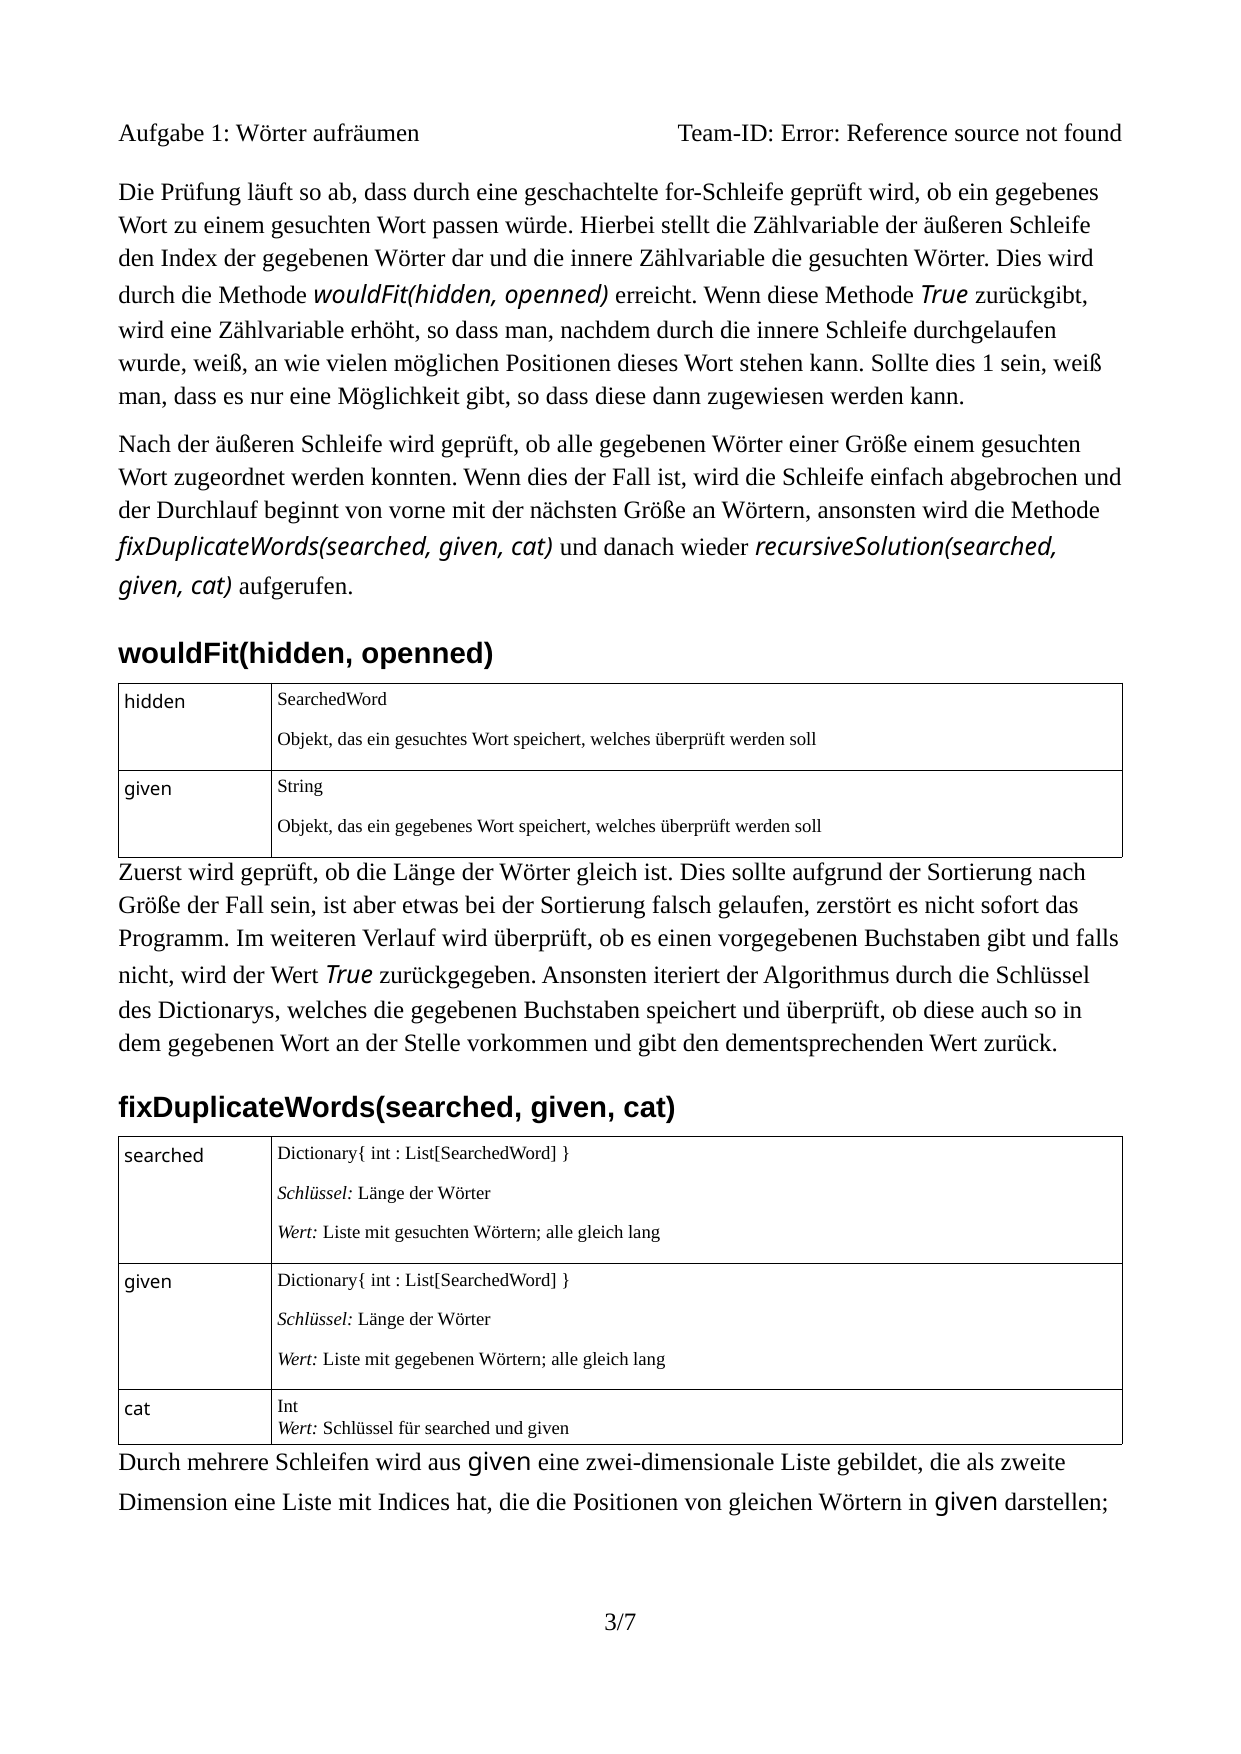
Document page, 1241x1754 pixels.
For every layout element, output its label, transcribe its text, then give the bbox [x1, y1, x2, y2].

table_cell String Objekt, das ein gegebenes Wort speichert, welches überprüft werden soll [272, 771, 1122, 857]
text Die Prüfung läuft so ab, dass durch eine geschachtelte for-Schleife geprüft wird, ob ein gegebenes Wort zu einem gesuchten Wort passen würde. Hierbei stellt die Zählvariable der äußeren Schleife den Index der gegebenen Wörter dar und die innere Zählvariable die gesuchten Wörter. Dies wird durch die Methode wouldFit(hidden, openned) erreicht. Wenn diese Methode True zurückgibt, wird eine Zählvariable erhöht, so dass man, nachdem durch die innere Schleife durchgelaufen wurde, weiß, an wie vielen möglichen Positionen dieses Wort stehen kann. Sollte dies 1 sein, weiß man, dass es nur eine Möglichkeit gibt, so dass diese dann zugewiesen werden kann. [118, 177, 1122, 410]
table_cell given [119, 1264, 271, 1389]
table_header SearchedWord Objekt, das ein gesuchtes Wort speichert, welches überprüft werden soll [272, 684, 1122, 769]
table_header hidden [119, 684, 271, 769]
text Durch mehrere Schleifen wird aus given eine zwei-dimensionale Liste gebildet, die als zweite Dimension eine Liste mit Indices hat, die die Positionen von gleichen Wörtern in given darstellen; [118, 1445, 1122, 1517]
subtitle wouldFit(hidden, openned) [118, 636, 1122, 670]
text Nach der äußeren Schleife wird geprüft, ob alle gegebenen Wörter einer Größe einem gesuchten Wort zugeordnet werden konnten. Wenn dies der Fall ist, wird die Schleife einfach abgebrochen und der Durchlauf beginnt von vorne mit der nächsten Größe an Wörtern, ansonsten wird die Methode fixDuplicateWords(searched, given, cat) und danach wieder recursiveSolution(searched, given, cat) aufgerufen. [118, 429, 1122, 602]
table_cell cat [119, 1390, 271, 1444]
text Zuerst wird geprüft, ob die Länge der Wörter gleich ist. Dies sollte aufgrund der Sortierung nach Größe der Fall sein, ist aber etwas bei der Sortierung falsch gelaufen, zerstört es nicht sofort das Programm. Im weiteren Verlauf wird überprüft, ob es einen vorgegebenen Buchstaben gibt und falls nicht, wird der Wert True zurückgegeben. Ansonsten iteriert der Algorithmus durch die Schlüssel des Dictionarys, welches die gegebenen Buchstaben speichert und überprüft, ob diese auch so in dem gegebenen Wort an der Stelle vorkommen und gibt den dementsprechenden Wert zurück. [118, 858, 1122, 1057]
table_header searched [119, 1137, 271, 1263]
table_cell Dictionary{ int : List[SearchedWord] } Schlüssel: Länge der Wörter Wert: Liste mit gegebenen Wörtern; alle gleich lang [272, 1264, 1122, 1389]
table_cell given [119, 771, 271, 857]
subtitle fixDuplicateWords(searched, given, cat) [118, 1090, 1122, 1124]
table_header Dictionary{ int : List[SearchedWord] } Schlüssel: Länge der Wörter Wert: Liste mit gesuchten Wörtern; alle gleich lang [272, 1137, 1122, 1263]
table_cell Int Wert: Schlüssel für searched und given [272, 1390, 1122, 1444]
